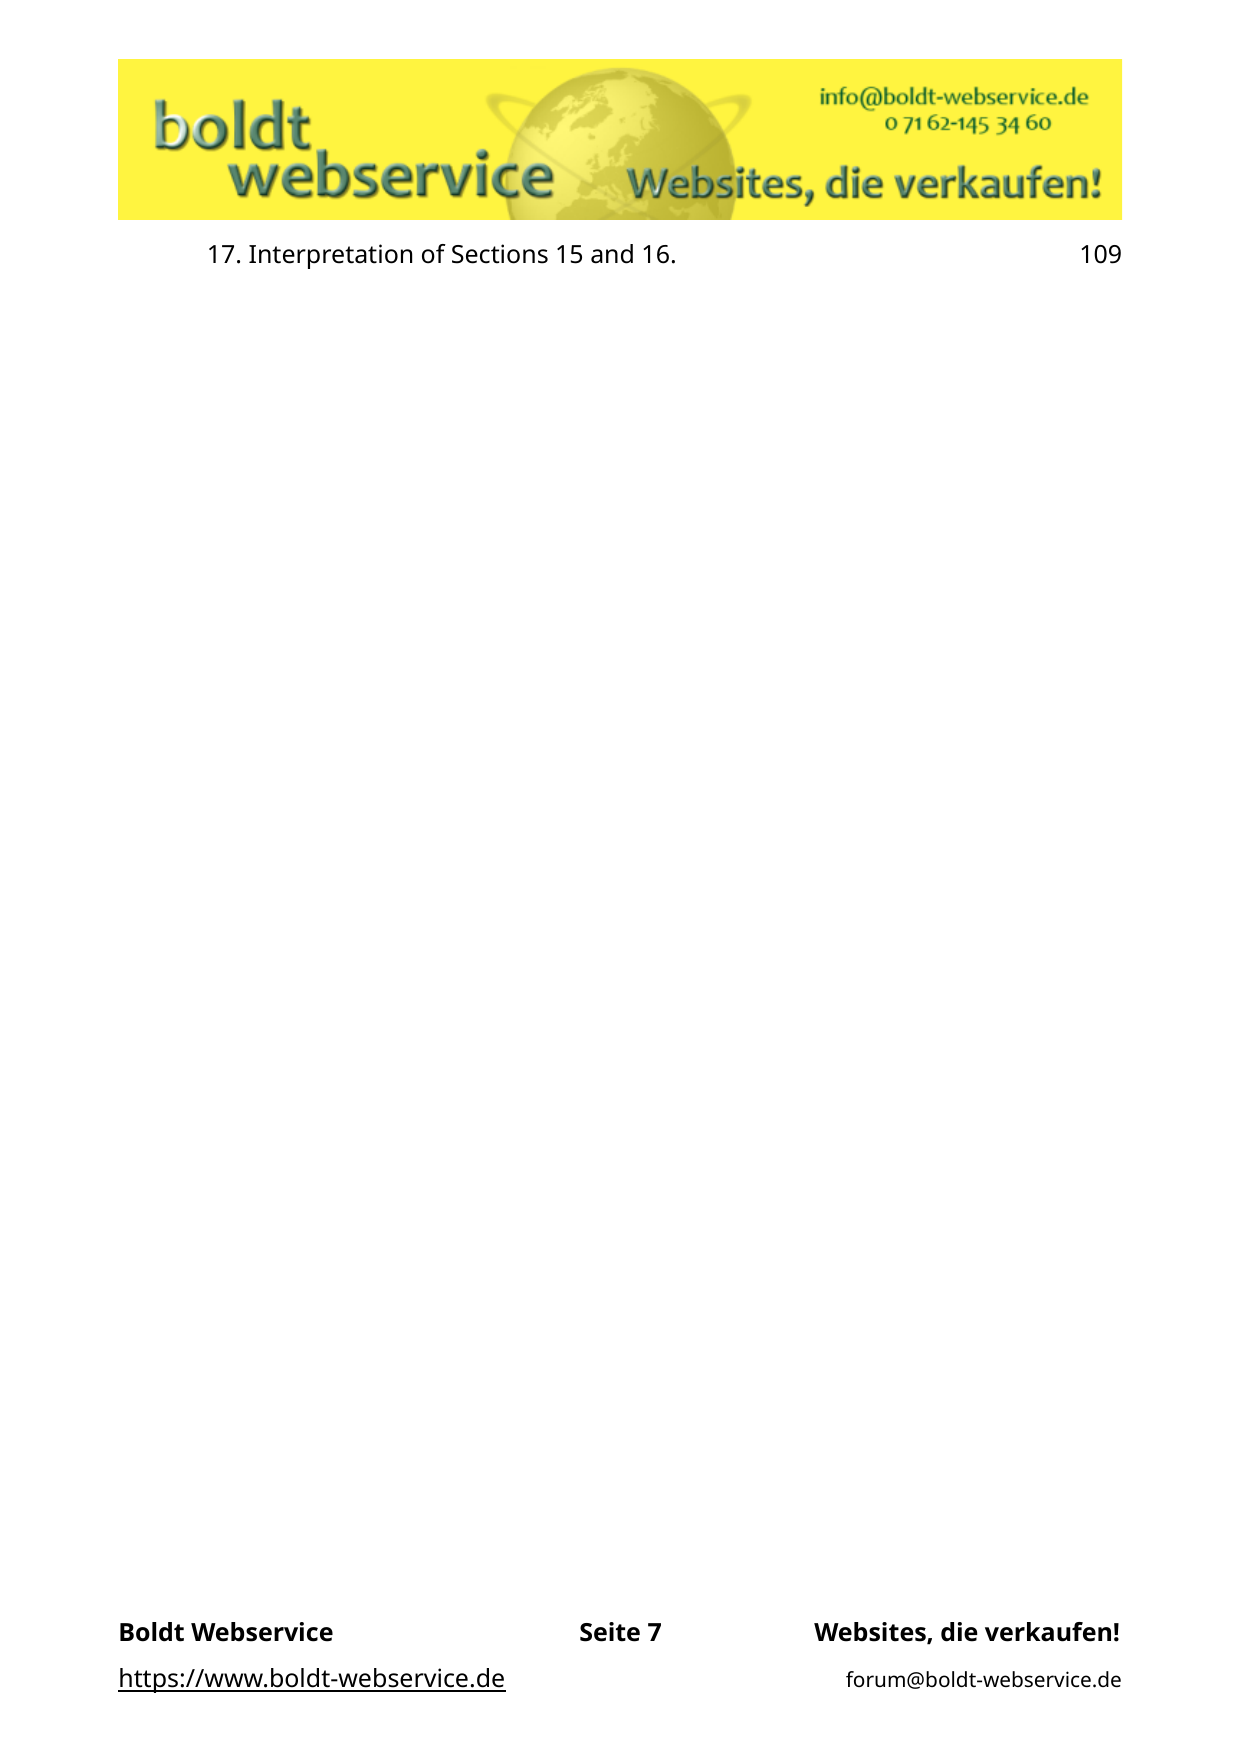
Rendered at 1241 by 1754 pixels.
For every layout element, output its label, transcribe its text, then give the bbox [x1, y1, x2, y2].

text 17. Interpretation of Sections 15 and 16. 109 [207, 236, 1122, 270]
picture [118, 59, 1123, 220]
